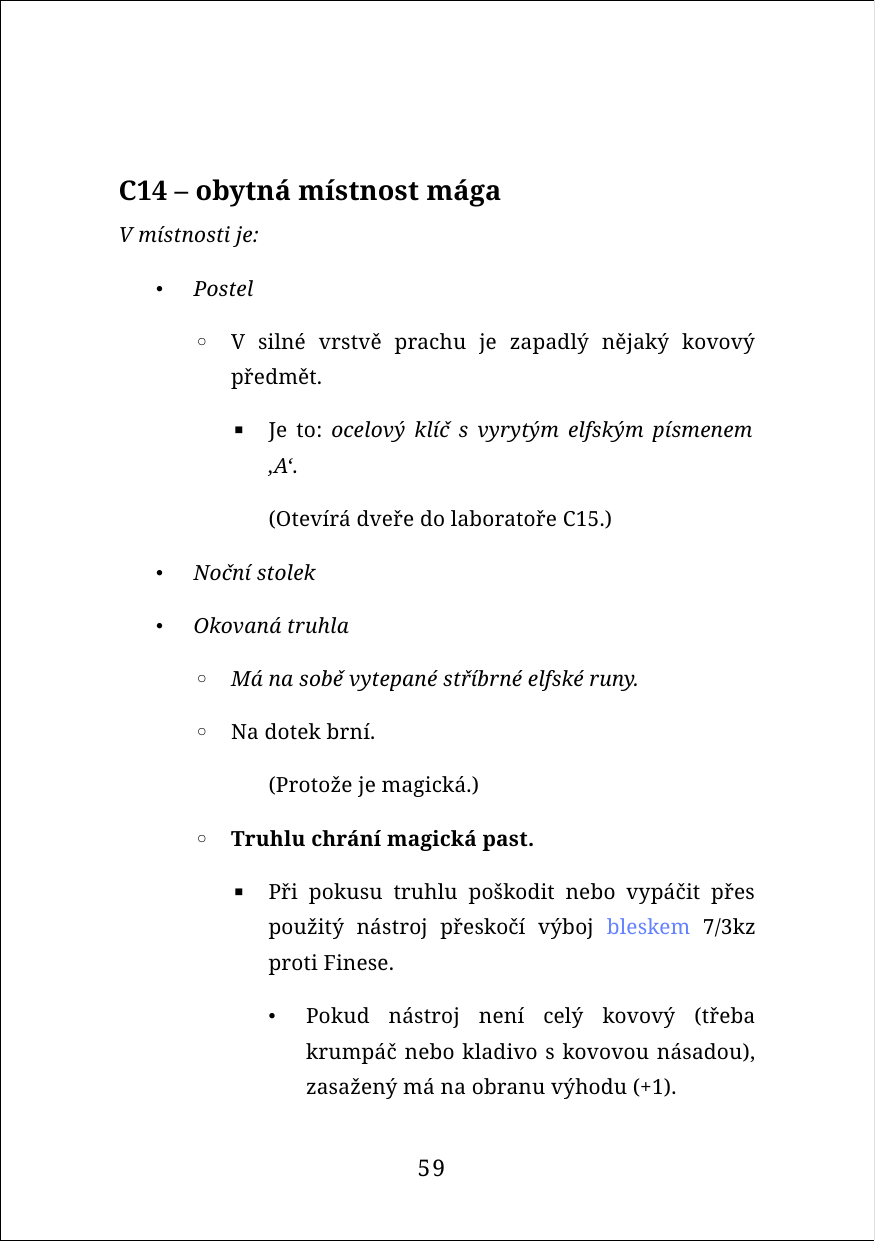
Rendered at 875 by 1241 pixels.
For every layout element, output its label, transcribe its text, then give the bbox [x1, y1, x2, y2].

text V místnosti je: [118, 220, 756, 249]
list V silné vrstvě prachu je zapadlý nějaký kovový předmět. [193, 327, 756, 391]
list (Protože je magická.) [231, 771, 756, 799]
list (Otevírá dveře do laboratoře C15.) [231, 504, 756, 533]
list Na dotek brní. [193, 717, 756, 746]
list Má na sobě vytepané stříbrné elfské runy. [193, 664, 756, 692]
list Postel [156, 274, 756, 302]
list Pokud nástroj není celý kovový (třeba krumpáč nebo kladivo s kovovou násadou), zasažený má na obranu výhodu (+1). [268, 1001, 756, 1101]
list Při pokusu truhlu poškodit nebo vypáčit přes použitý nástroj přeskočí výboj bleskem 7/3kz proti Finese. [231, 877, 756, 976]
list Noční stolek [156, 558, 756, 586]
list Je to: ocelový klíč s vyrytým elfským písmenem ‚A‘. [231, 416, 756, 479]
list Truhlu chrání magická past. [193, 824, 756, 852]
list Okovaná truhla [156, 611, 756, 639]
subtitle C14 – obytná místnost mága [118, 172, 756, 209]
